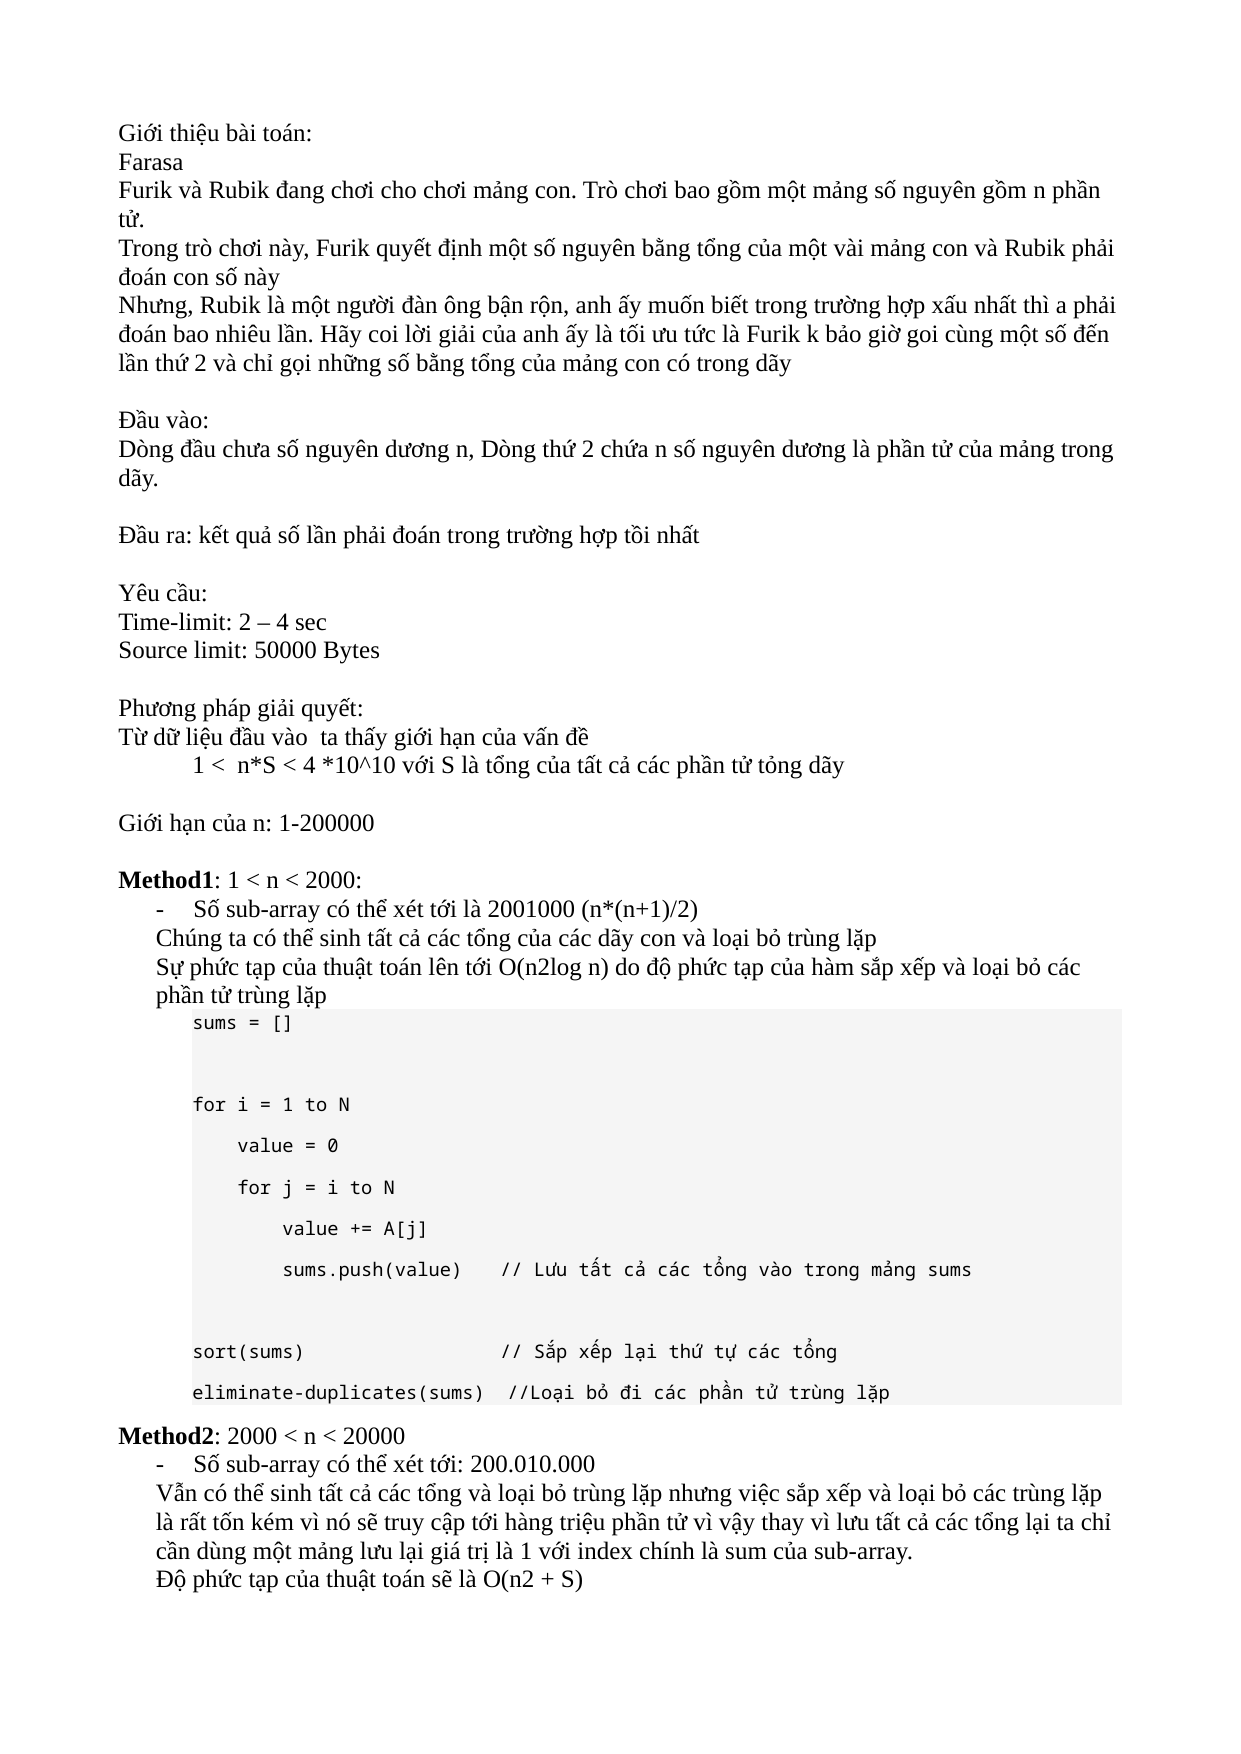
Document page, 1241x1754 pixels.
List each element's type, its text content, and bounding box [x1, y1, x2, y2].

text for j = i to N [192, 1174, 1122, 1199]
text Source limit: 50000 Bytes [118, 636, 1122, 664]
text Từ dữ liệu đầu vào ta thấy giới hạn của vấn đề [118, 722, 1122, 751]
text Giới hạn của n: 1-200000 [118, 808, 1122, 837]
list Số sub-array có thể xét tới là 2001000 (n*(n+1)/2) [156, 894, 1122, 923]
text Phương pháp giải quyết: [118, 693, 1122, 722]
text Farasa [118, 147, 1122, 176]
text Sự phức tạp của thuật toán lên tới O(n2log n) do độ phức tạp của hàm sắp xếp và loại bỏ các phần tử trùng lặp [156, 952, 1122, 1009]
text Trong trò chơi này, Furik quyết định một số nguyên bằng tổng của một vài mảng con và Rubik phải đoán con số này [118, 233, 1122, 291]
text Đầu vào: [118, 406, 1122, 434]
text Chúng ta có thể sinh tất cả các tổng của các dãy con và loại bỏ trùng lặp [118, 923, 1122, 952]
text Giới thiệu bài toán: [118, 118, 1122, 147]
text Dòng đầu chưa số nguyên dương n, Dòng thứ 2 chứa n số nguyên dương là phần tử của mảng trong dãy. [118, 434, 1122, 492]
text sort(sums) // Sắp xếp lại thứ tự các tổng [192, 1338, 1122, 1364]
text Furik và Rubik đang chơi cho chơi mảng con. Trò chơi bao gồm một mảng số nguyên gồm n phần tử. [118, 176, 1122, 233]
text Method2: 2000 < n < 20000 [118, 1421, 1122, 1449]
text Đầu ra: kết quả số lần phải đoán trong trường hợp tồi nhất [118, 521, 1122, 549]
text Method1: 1 < n < 2000: [118, 866, 1122, 894]
text Nhưng, Rubik là một người đàn ông bận rộn, anh ấy muốn biết trong trường hợp xấu nhất thì a phải đoán bao nhiêu lần. Hãy coi lời giải của anh ấy là tối ưu tức là Furik k bảo giờ goi cùng một số đến lần thứ 2 và chỉ gọi những số bằng tổng của mảng con có trong dãy [118, 291, 1122, 377]
text Vẫn có thể sinh tất cả các tổng và loại bỏ trùng lặp nhưng việc sắp xếp và loại bỏ các trùng lặp là rất tốn kém vì nó sẽ truy cập tới hàng triệu phần tử vì vậy thay vì lưu tất cả các tổng lại ta chỉ cần dùng một mảng lưu lại giá trị là 1 với index chính là sum của sub-array. [156, 1478, 1122, 1564]
text sums = [] [192, 1009, 1122, 1035]
text for i = 1 to N [192, 1092, 1122, 1117]
text Độ phức tạp của thuật toán sẽ là O(n2 + S) [156, 1564, 1122, 1593]
text value += A[j] [192, 1215, 1122, 1241]
text 1 < n*S < 4 *10^10 với S là tổng của tất cả các phần tử tỏng dãy [118, 751, 1122, 779]
list Số sub-array có thể xét tới: 200.010.000 [156, 1449, 1122, 1478]
text Time-limit: 2 – 4 sec [118, 607, 1122, 636]
text value = 0 [192, 1133, 1122, 1158]
text sums.push(value) // Lưu tất cả các tổng vào trong mảng sums [192, 1256, 1122, 1282]
text Yêu cầu: [118, 578, 1122, 607]
text eliminate-duplicates(sums) //Loại bỏ đi các phần tử trùng lặp [192, 1380, 1122, 1405]
